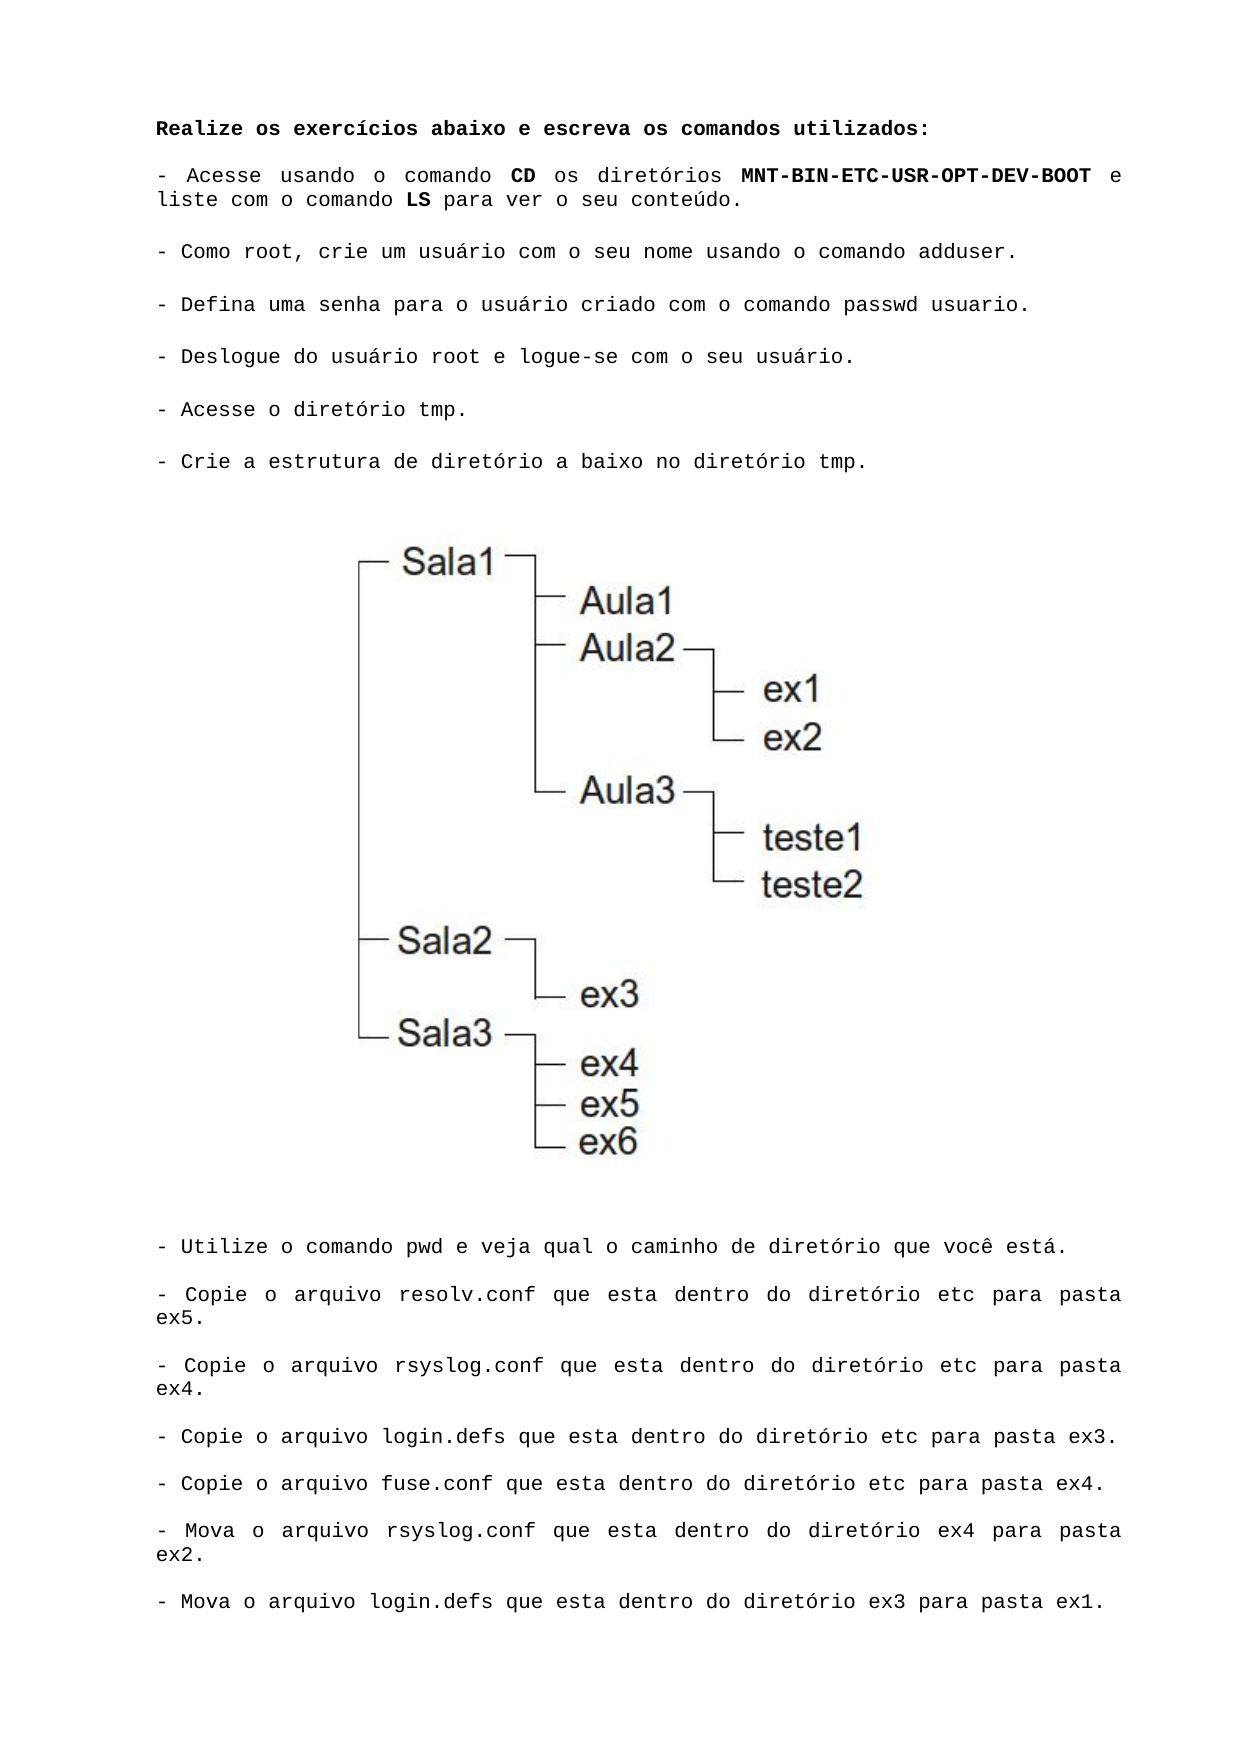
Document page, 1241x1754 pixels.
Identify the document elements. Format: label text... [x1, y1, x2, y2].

text - Deslogue do usuário root e logue-se com o seu usuário. [156, 346, 1122, 370]
text - Copie o arquivo rsyslog.conf que esta dentro do diretório etc para pasta ex4. [156, 1355, 1122, 1402]
text - Copie o arquivo login.defs que esta dentro do diretório etc para pasta ex3. [156, 1426, 1122, 1449]
text - Crie a estrutura de diretório a baixo no diretório tmp. [156, 451, 1122, 475]
text - Copie o arquivo fuse.conf que esta dentro do diretório etc para pasta ex4. [156, 1473, 1122, 1497]
text Realize os exercícios abaixo e escreva os comandos utilizados: [156, 118, 1122, 142]
text - Mova o arquivo login.defs que esta dentro do diretório ex3 para pasta ex1. [156, 1591, 1122, 1615]
text - Utilize o comando pwd e veja qual o caminho de diretório que você está. [156, 1236, 1122, 1260]
text - Acesse usando o comando CD os diretórios MNT-BIN-ETC-USR-OPT-DEV-BOOT e liste com o comando LS para ver o seu conteúdo. [156, 165, 1122, 213]
text - Mova o arquivo rsyslog.conf que esta dentro do diretório ex4 para pasta ex2. [156, 1520, 1122, 1567]
text - Como root, crie um usuário com o seu nome usando o comando adduser. [156, 241, 1122, 265]
text - Copie o arquivo resolv.conf que esta dentro do diretório etc para pasta ex5. [156, 1284, 1122, 1331]
text - Acesse o diretório tmp. [156, 399, 1122, 422]
text - Defina uma senha para o usuário criado com o comando passwd usuario. [156, 294, 1122, 317]
